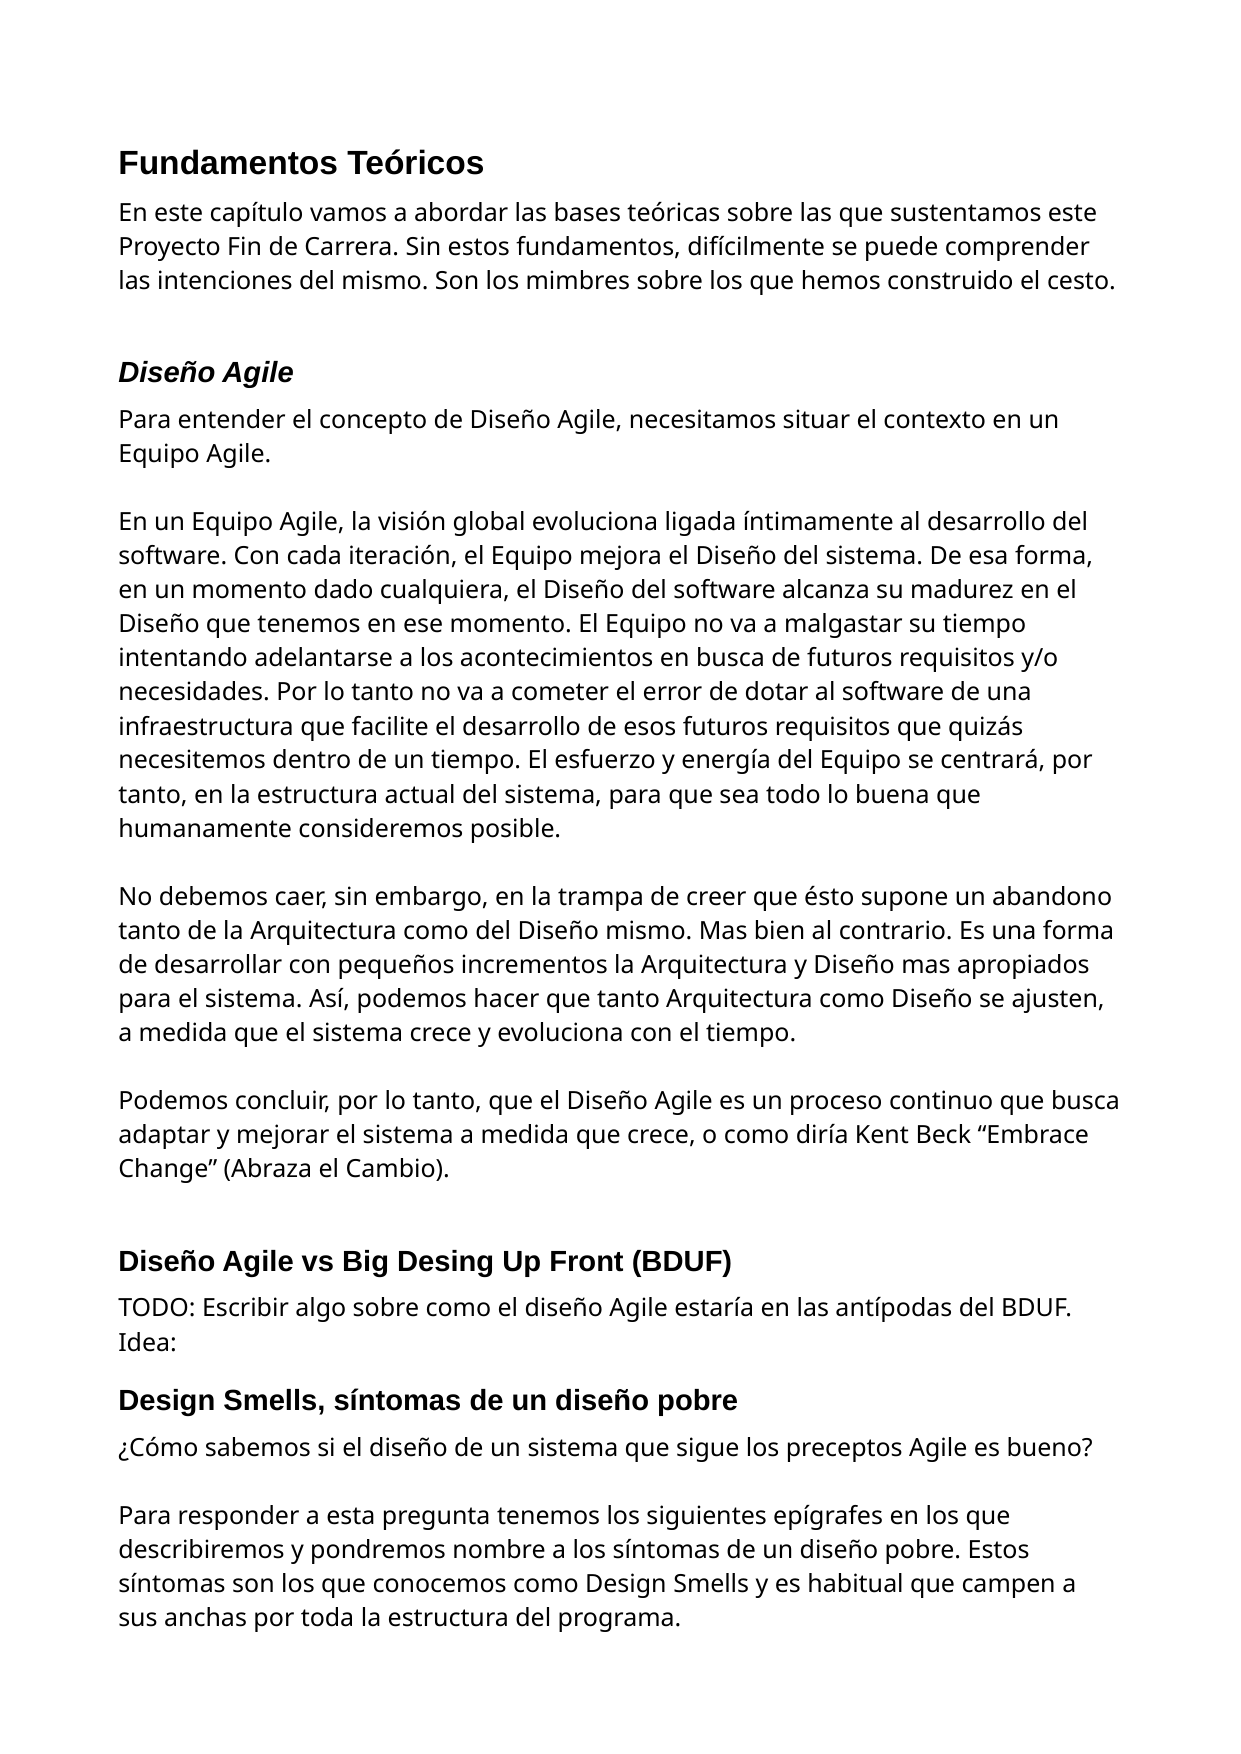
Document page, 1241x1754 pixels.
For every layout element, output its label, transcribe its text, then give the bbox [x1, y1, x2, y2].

subtitle Fundamentos Teóricos [118, 143, 1122, 182]
text Podemos concluir, por lo tanto, que el Diseño Agile es un proceso continuo que busca adaptar y mejorar el sistema a medida que crece, o como diría Kent Beck “Embrace Change” (Abraza el Cambio). [118, 1083, 1122, 1185]
text En un Equipo Agile, la visión global evoluciona ligada íntimamente al desarrollo del software. Con cada iteración, el Equipo mejora el Diseño del sistema. De esa forma, en un momento dado cualquiera, el Diseño del software alcanza su madurez en el Diseño que tenemos en ese momento. El Equipo no va a malgastar su tiempo intentando adelantarse a los acontecimientos en busca de futuros requisitos y/o necesidades. Por lo tanto no va a cometer el error de dotar al software de una infraestructura que facilite el desarrollo de esos futuros requisitos que quizás necesitemos dentro de un tiempo. El esfuerzo y energía del Equipo se centrará, por tanto, en la estructura actual del sistema, para que sea todo lo buena que humanamente consideremos posible. [118, 504, 1122, 844]
text No debemos caer, sin embargo, en la trampa de creer que ésto supone un abandono tanto de la Arquitectura como del Diseño mismo. Mas bien al contrario. Es una forma de desarrollar con pequeños incrementos la Arquitectura y Diseño mas apropiados para el sistema. Así, podemos hacer que tanto Arquitectura como Diseño se ajusten, a medida que el sistema crece y evoluciona con el tiempo. [118, 878, 1122, 1049]
text Idea: [118, 1324, 1122, 1358]
text ¿Cómo sabemos si el diseño de un sistema que sigue los preceptos Agile es bueno? [118, 1429, 1122, 1463]
subtitle Diseño Agile vs Big Desing Up Front (BDUF) [118, 1244, 1122, 1278]
text Para entender el concepto de Diseño Agile, necesitamos situar el contexto en un Equipo Agile. [118, 402, 1122, 470]
subtitle Diseño Agile [118, 356, 1122, 389]
subtitle Design Smells, síntomas de un diseño pobre [118, 1383, 1122, 1417]
text En este capítulo vamos a abordar las bases teóricas sobre las que sustentamos este Proyecto Fin de Carrera. Sin estos fundamentos, difícilmente se puede comprender las intenciones del mismo. Son los mimbres sobre los que hemos construido el cesto. [118, 194, 1122, 296]
text TODO: Escribir algo sobre como el diseño Agile estaría en las antípodas del BDUF. [118, 1290, 1122, 1324]
text Para responder a esta pregunta tenemos los siguientes epígrafes en los que describiremos y pondremos nombre a los síntomas de un diseño pobre. Estos síntomas son los que conocemos como Design Smells y es habitual que campen a sus anchas por toda la estructura del programa. [118, 1497, 1122, 1634]
